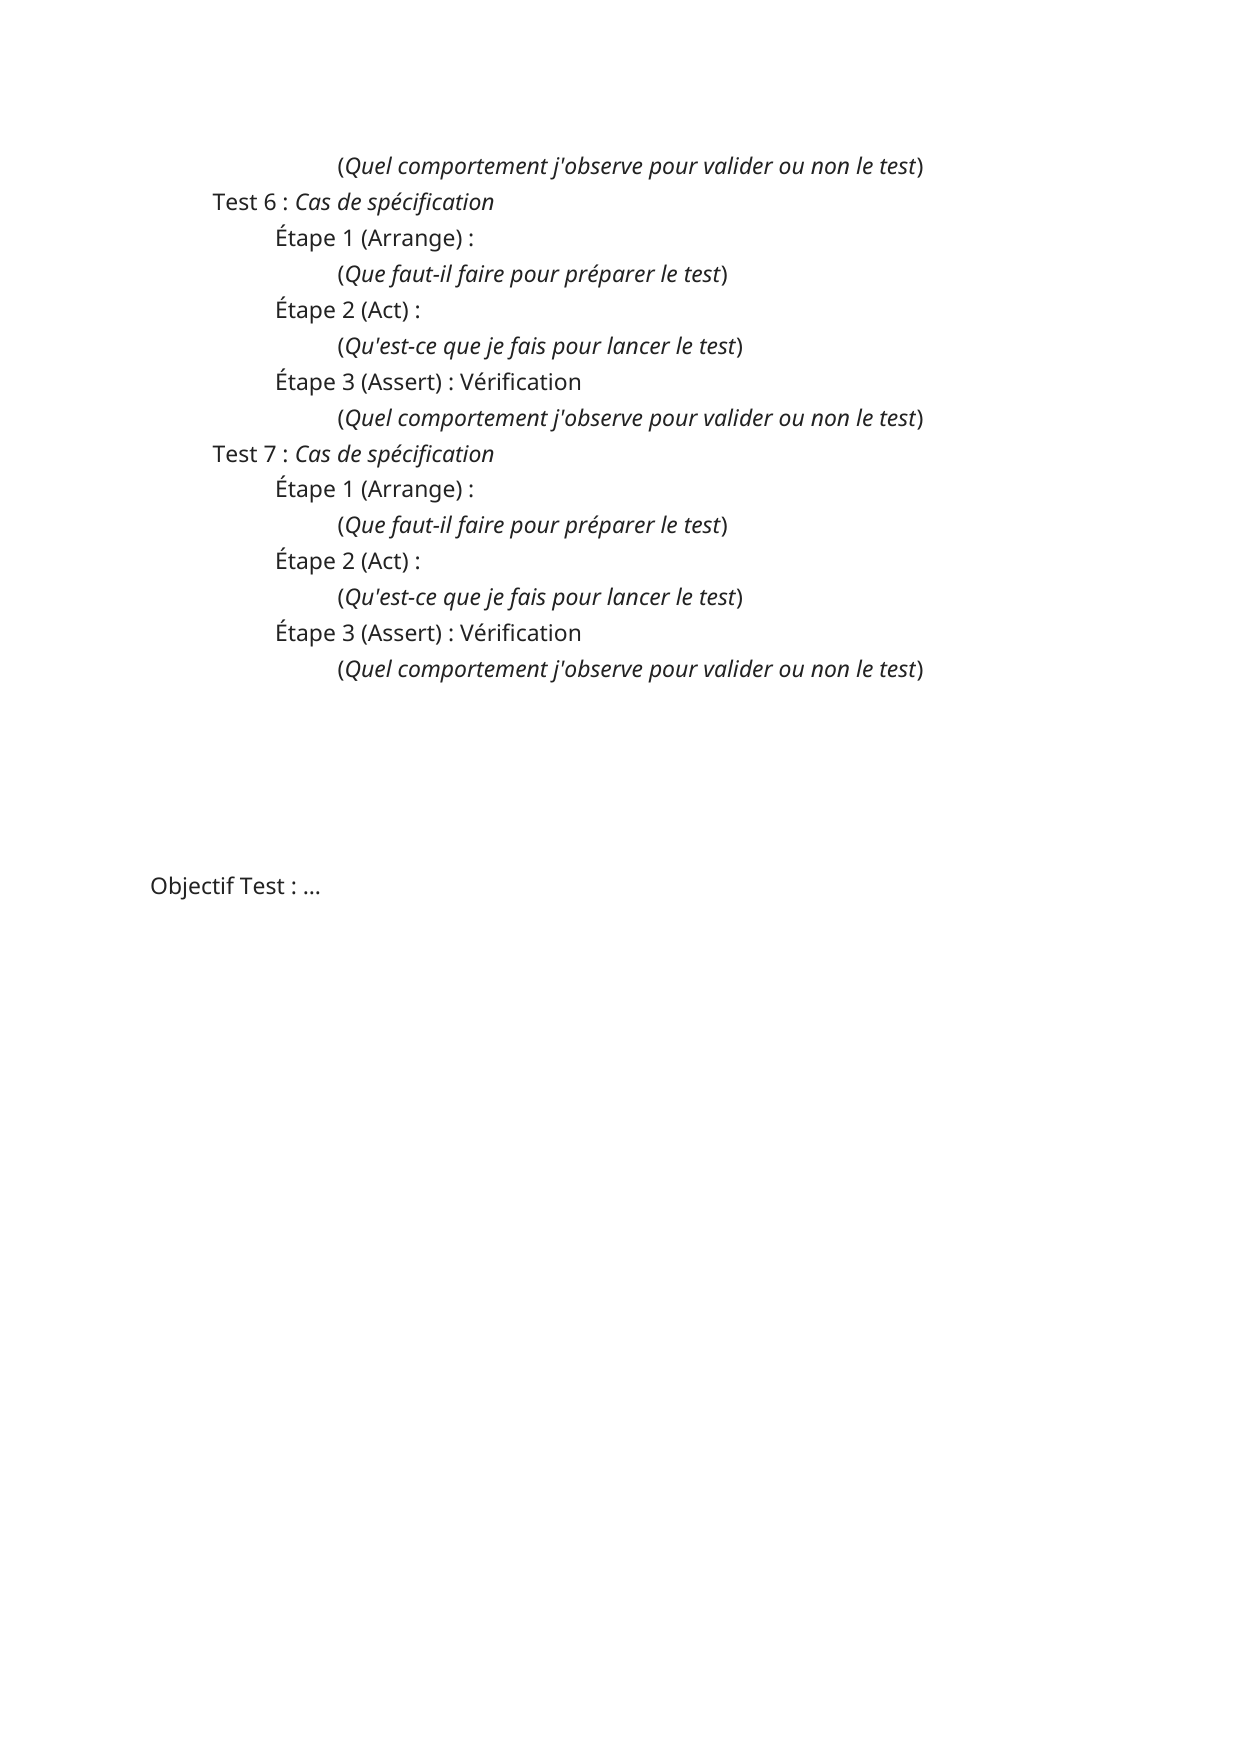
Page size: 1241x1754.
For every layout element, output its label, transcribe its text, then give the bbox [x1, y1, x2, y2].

text (Qu'est-ce que je fais pour lancer le test) [337, 581, 1090, 612]
text (Quel comportement j'observe pour valider ou non le test) [337, 653, 1090, 684]
text Test 6 : Cas de spécification [212, 186, 1090, 217]
text Test 7 : Cas de spécification [212, 437, 1090, 469]
text (Qu'est-ce que je fais pour lancer le test) [337, 330, 1090, 361]
text (Que faut-il faire pour préparer le test) [337, 509, 1090, 541]
text Étape 1 (Arrange) : [275, 222, 1090, 253]
text (Quel comportement j'observe pour valider ou non le test) [337, 402, 1090, 433]
text Étape 2 (Act) : [275, 294, 1090, 325]
text Étape 2 (Act) : [275, 545, 1090, 577]
text Étape 3 (Assert) : Vérification [275, 617, 1090, 648]
text Étape 1 (Arrange) : [275, 473, 1090, 505]
text (Que faut-il faire pour préparer le test) [337, 258, 1090, 289]
text (Quel comportement j'observe pour valider ou non le test) [337, 150, 1090, 181]
text Étape 3 (Assert) : Vérification [275, 366, 1090, 397]
text Objectif Test : … [150, 870, 1090, 902]
